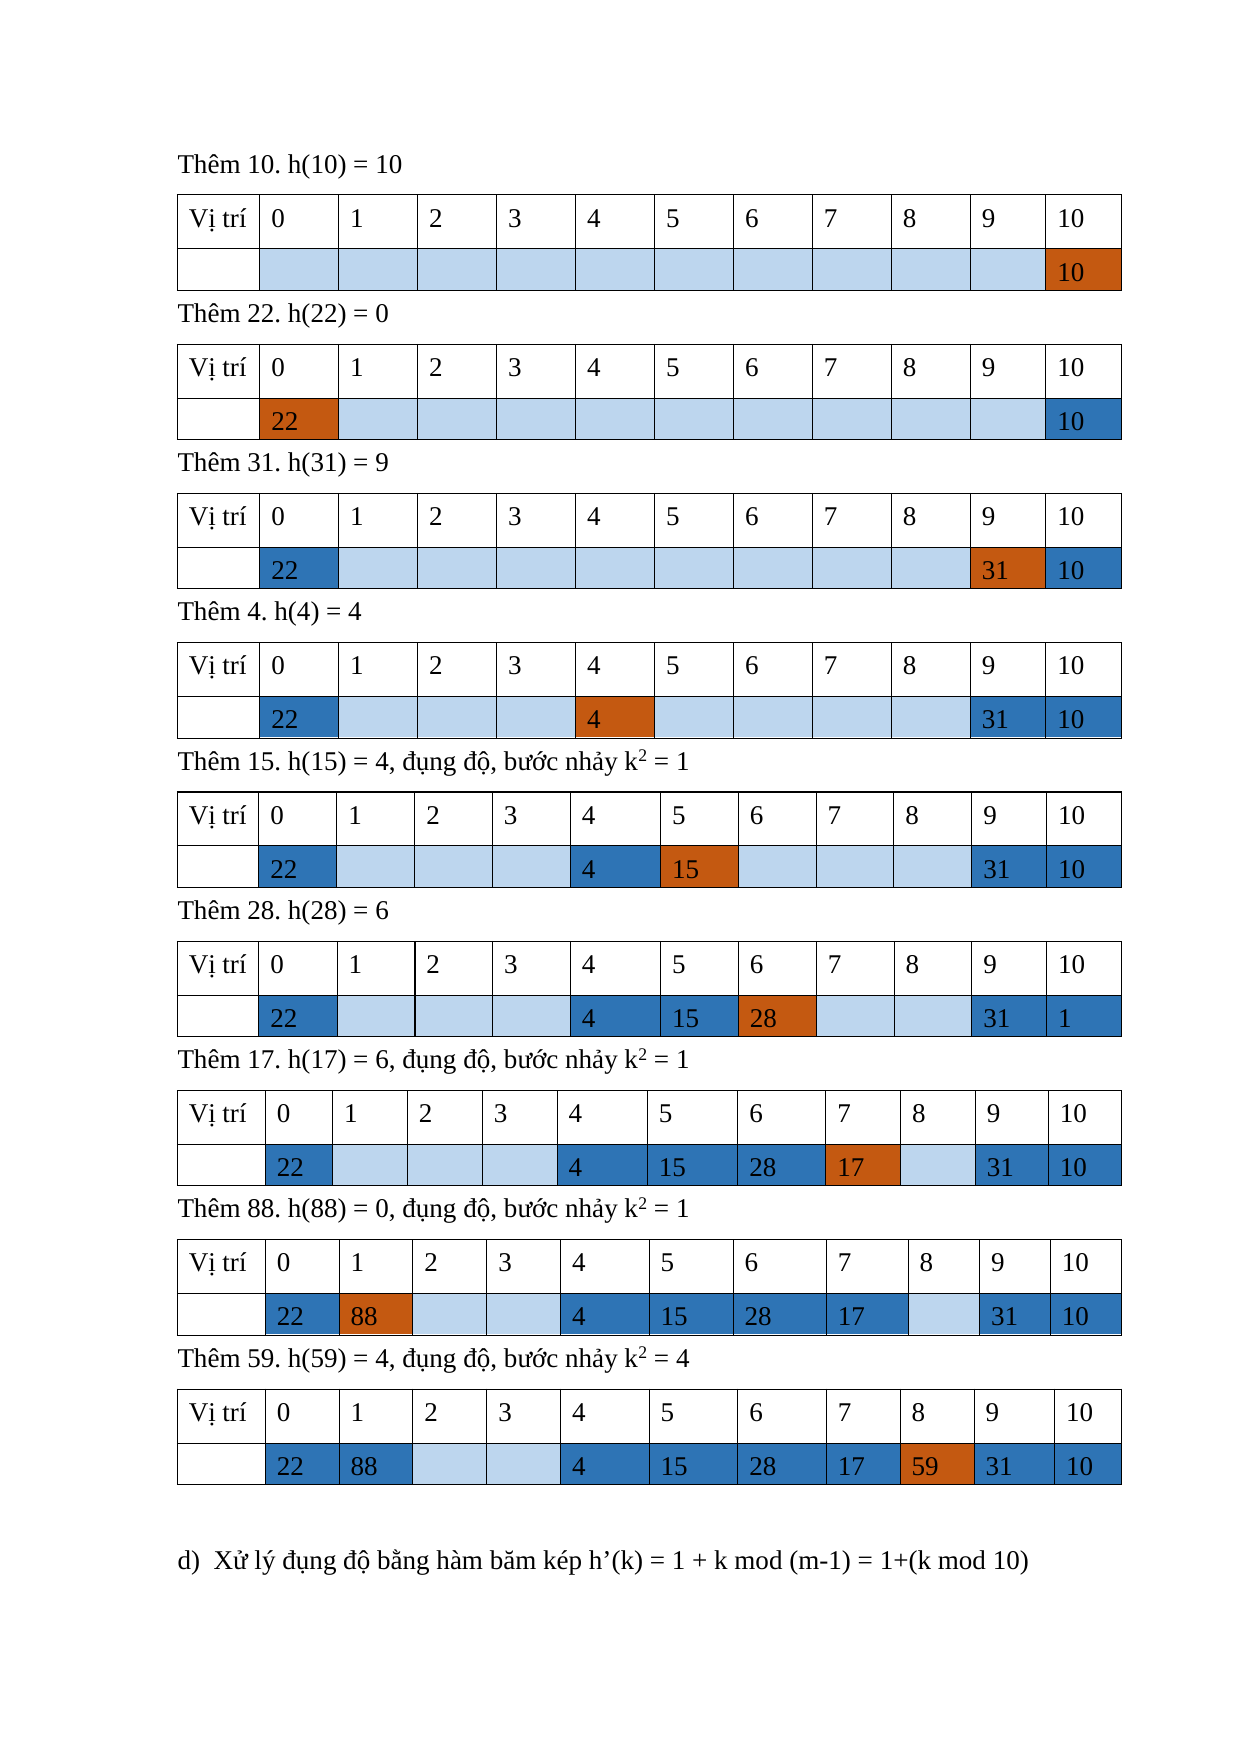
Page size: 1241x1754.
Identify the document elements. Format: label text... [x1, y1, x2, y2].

table_cell [892, 249, 970, 290]
table_cell 31 [972, 846, 1046, 887]
table_header 6 [734, 1240, 826, 1293]
table_cell [734, 548, 812, 588]
table_cell [813, 249, 891, 290]
table_cell [178, 846, 258, 887]
table_cell 4 [561, 1294, 649, 1334]
table_cell [909, 1294, 979, 1334]
table_cell 4 [571, 846, 660, 887]
table_cell 10 [1046, 399, 1121, 439]
table_cell [813, 697, 891, 737]
table_cell 22 [266, 1294, 339, 1334]
table_header 8 [892, 195, 970, 248]
table_header Vị trí [178, 643, 259, 696]
table_cell [892, 697, 970, 737]
text Thêm 17. h(17) = 6, đụng độ, bước nhảy k2 = 1 [177, 1043, 1122, 1074]
table_header 1 [340, 1240, 412, 1293]
table_cell 22 [259, 996, 337, 1036]
table_cell 10 [1055, 1444, 1121, 1484]
table_cell [178, 548, 259, 588]
table_header 7 [813, 195, 891, 248]
table_header Vị trí [178, 793, 258, 845]
table_header 3 [497, 195, 575, 248]
table_cell 31 [971, 548, 1045, 588]
table_header 1 [339, 643, 417, 696]
table_header 9 [972, 793, 1046, 845]
table_header 2 [418, 195, 496, 248]
table_header 5 [655, 643, 733, 696]
table_header 1 [338, 942, 414, 995]
table_cell [813, 399, 891, 439]
table_cell [339, 249, 417, 290]
table_header 6 [734, 643, 812, 696]
table_header 3 [483, 1091, 557, 1144]
table_header 0 [260, 195, 338, 248]
table_cell [655, 548, 733, 588]
text Thêm 28. h(28) = 6 [177, 894, 1122, 925]
table_cell 15 [650, 1294, 733, 1334]
table_header 0 [260, 345, 338, 398]
table_header 6 [739, 942, 816, 995]
table_header 2 [415, 793, 492, 845]
table_cell 10 [1046, 697, 1121, 737]
table_header 9 [971, 643, 1045, 696]
table_cell [734, 249, 812, 290]
table_header 4 [576, 345, 654, 398]
table_header 9 [971, 345, 1045, 398]
table_header 2 [408, 1091, 482, 1144]
table_header 1 [339, 195, 417, 248]
table_header Vị trí [178, 1091, 265, 1144]
table_cell 28 [734, 1294, 826, 1334]
table_cell [971, 399, 1045, 439]
table_header 0 [259, 942, 337, 995]
table_header Vị trí [178, 494, 259, 547]
table_cell [493, 846, 570, 887]
table_cell [418, 548, 496, 588]
table_header 6 [738, 1390, 826, 1442]
table_cell [734, 399, 812, 439]
table_header 8 [901, 1390, 974, 1442]
table_header 5 [650, 1240, 733, 1293]
table_header 2 [418, 643, 496, 696]
text Thêm 10. h(10) = 10 [177, 148, 1122, 179]
table_cell 4 [576, 697, 654, 737]
table_cell 10 [1051, 1294, 1121, 1334]
table_header 10 [1046, 494, 1121, 547]
table_header 5 [648, 1091, 737, 1144]
table_header 9 [976, 1091, 1048, 1144]
table_cell 15 [648, 1145, 737, 1185]
table_cell [178, 399, 259, 439]
table_header 10 [1051, 1240, 1121, 1293]
table_cell [418, 399, 496, 439]
table_cell [413, 1444, 486, 1484]
table_cell 22 [260, 548, 338, 588]
table_header 10 [1049, 1091, 1121, 1144]
table_header 9 [971, 195, 1045, 248]
table_header 4 [571, 793, 660, 845]
table_cell 17 [827, 1294, 908, 1334]
text Thêm 4. h(4) = 4 [177, 596, 1122, 627]
table_cell 31 [976, 1145, 1048, 1185]
table_cell 28 [738, 1444, 826, 1484]
table_cell 31 [972, 996, 1046, 1036]
table_cell 22 [260, 697, 338, 737]
table_cell [817, 996, 894, 1036]
table_header 7 [813, 345, 891, 398]
table_cell [339, 399, 417, 439]
table_header 8 [892, 643, 970, 696]
table_cell 10 [1049, 1145, 1121, 1185]
table_header 3 [493, 942, 570, 995]
table_cell [971, 249, 1045, 290]
table_cell [576, 399, 654, 439]
table_header 9 [972, 942, 1046, 995]
table_cell 22 [266, 1444, 339, 1484]
table_header 9 [975, 1390, 1054, 1442]
table_cell [734, 697, 812, 737]
table_header 3 [487, 1240, 560, 1293]
table_header 3 [497, 643, 575, 696]
table_cell [892, 548, 970, 588]
table_cell [260, 249, 338, 290]
table_header 5 [655, 345, 733, 398]
table_cell 15 [650, 1444, 737, 1484]
table_header 10 [1046, 345, 1121, 398]
table_header 4 [576, 643, 654, 696]
table_cell [413, 1294, 486, 1334]
table_cell [576, 249, 654, 290]
table_header 8 [894, 793, 971, 845]
table_header Vị trí [178, 345, 259, 398]
table_header 6 [734, 195, 812, 248]
table_header 5 [655, 195, 733, 248]
table_header 4 [571, 942, 660, 995]
table_cell [178, 1444, 265, 1484]
text Thêm 59. h(59) = 4, đụng độ, bước nhảy k2 = 4 [177, 1342, 1122, 1373]
table_header 4 [576, 195, 654, 248]
table_header 7 [827, 1390, 900, 1442]
table_header 10 [1047, 942, 1121, 995]
table_cell [655, 697, 733, 737]
table_header 2 [416, 942, 492, 995]
table_header 4 [561, 1390, 649, 1442]
table_header 10 [1046, 643, 1121, 696]
table_header 2 [418, 494, 496, 547]
table_cell [817, 846, 893, 887]
table_header 2 [413, 1240, 486, 1293]
table_cell 88 [340, 1294, 412, 1334]
table_header 6 [739, 793, 816, 845]
table_cell [418, 697, 496, 737]
table_header 7 [817, 942, 894, 995]
table_header 7 [827, 1240, 908, 1293]
table_header 6 [738, 1091, 825, 1144]
table_header 7 [826, 1091, 900, 1144]
table_cell [892, 399, 970, 439]
table_cell 10 [1047, 846, 1121, 887]
table_header Vị trí [178, 1240, 265, 1293]
table_cell [339, 697, 417, 737]
table_cell [339, 548, 417, 588]
table_header 3 [497, 345, 575, 398]
table_cell 17 [826, 1145, 900, 1185]
table_cell 4 [571, 996, 660, 1036]
table_header Vị trí [178, 195, 259, 248]
table_cell [497, 548, 575, 588]
table_cell 10 [1046, 249, 1121, 290]
table_cell [408, 1145, 482, 1185]
table_cell [497, 399, 575, 439]
table_cell [813, 548, 891, 588]
table_header Vị trí [178, 942, 258, 995]
text Thêm 31. h(31) = 9 [177, 446, 1122, 477]
table_cell [178, 249, 259, 290]
table_header 9 [971, 494, 1045, 547]
table_header 3 [493, 793, 570, 845]
table_cell [739, 846, 816, 887]
table_header 5 [650, 1390, 737, 1442]
table_cell 10 [1046, 548, 1121, 588]
table_cell [178, 996, 258, 1036]
table_header 3 [487, 1390, 560, 1442]
table_cell [415, 846, 492, 887]
table_cell [655, 399, 733, 439]
table_cell [493, 996, 570, 1036]
table_header 2 [418, 345, 496, 398]
table_header 5 [655, 494, 733, 547]
text Thêm 88. h(88) = 0, đụng độ, bước nhảy k2 = 1 [177, 1193, 1122, 1224]
table_header 2 [413, 1390, 486, 1442]
table_header 10 [1046, 195, 1121, 248]
table_header 6 [734, 345, 812, 398]
table_cell [338, 996, 414, 1036]
table_cell 22 [260, 399, 338, 439]
table_cell 31 [971, 697, 1045, 737]
table_header 8 [892, 345, 970, 398]
table_header 1 [339, 345, 417, 398]
table_header 0 [259, 793, 336, 845]
table_cell [418, 249, 496, 290]
table_header 1 [339, 494, 417, 547]
table_cell 4 [561, 1444, 649, 1484]
table_cell [178, 697, 259, 737]
table_header 5 [661, 942, 738, 995]
table_header 9 [980, 1240, 1050, 1293]
table_header 0 [260, 494, 338, 547]
table_cell 28 [738, 1145, 825, 1185]
table_header 1 [340, 1390, 412, 1442]
table_header 10 [1047, 793, 1121, 845]
table_cell 88 [340, 1444, 412, 1484]
table_header 3 [497, 494, 575, 547]
table_header 4 [576, 494, 654, 547]
table_cell [487, 1294, 560, 1334]
table_header 0 [266, 1390, 339, 1442]
table_cell [333, 1145, 407, 1185]
table_cell 15 [661, 846, 738, 887]
table_cell [497, 697, 575, 737]
table_header 7 [817, 793, 893, 845]
table_header 1 [337, 793, 414, 845]
table_cell 17 [827, 1444, 900, 1484]
table_cell [178, 1294, 265, 1334]
table_cell [901, 1145, 975, 1185]
table_cell [416, 996, 492, 1036]
table_header Vị trí [178, 1390, 265, 1442]
table_cell 22 [266, 1145, 332, 1185]
table_cell [894, 846, 971, 887]
table_cell [895, 996, 971, 1036]
table_header 8 [909, 1240, 979, 1293]
table_cell [655, 249, 733, 290]
table_cell [483, 1145, 557, 1185]
table_header 0 [266, 1091, 332, 1144]
table_header 1 [333, 1091, 407, 1144]
table_cell [576, 548, 654, 588]
table_cell 31 [980, 1294, 1050, 1334]
table_header 4 [558, 1091, 647, 1144]
table_cell [497, 249, 575, 290]
table_header 5 [661, 793, 738, 845]
table_header 8 [901, 1091, 975, 1144]
table_cell [487, 1444, 560, 1484]
table_cell 15 [661, 996, 738, 1036]
table_cell 1 [1047, 996, 1121, 1036]
table_header 6 [734, 494, 812, 547]
table_header 10 [1055, 1390, 1121, 1442]
table_cell 22 [259, 846, 336, 887]
table_cell 4 [558, 1145, 647, 1185]
table_cell [337, 846, 414, 887]
table_header 8 [895, 942, 971, 995]
table_header 7 [813, 494, 891, 547]
table_cell 28 [739, 996, 816, 1036]
table_header 0 [266, 1240, 339, 1293]
table_header 4 [561, 1240, 649, 1293]
text Thêm 22. h(22) = 0 [177, 297, 1122, 328]
table_cell [178, 1145, 265, 1185]
table_header 8 [892, 494, 970, 547]
table_header 0 [260, 643, 338, 696]
table_header 7 [813, 643, 891, 696]
text d) Xử lý đụng độ bằng hàm băm kép h’(k) = 1 + k mod (m-1) = 1+(k mod 10) [177, 1544, 1122, 1575]
table_cell 31 [975, 1444, 1054, 1484]
table_cell 59 [901, 1444, 974, 1484]
text Thêm 15. h(15) = 4, đụng độ, bước nhảy k2 = 1 [177, 745, 1122, 776]
